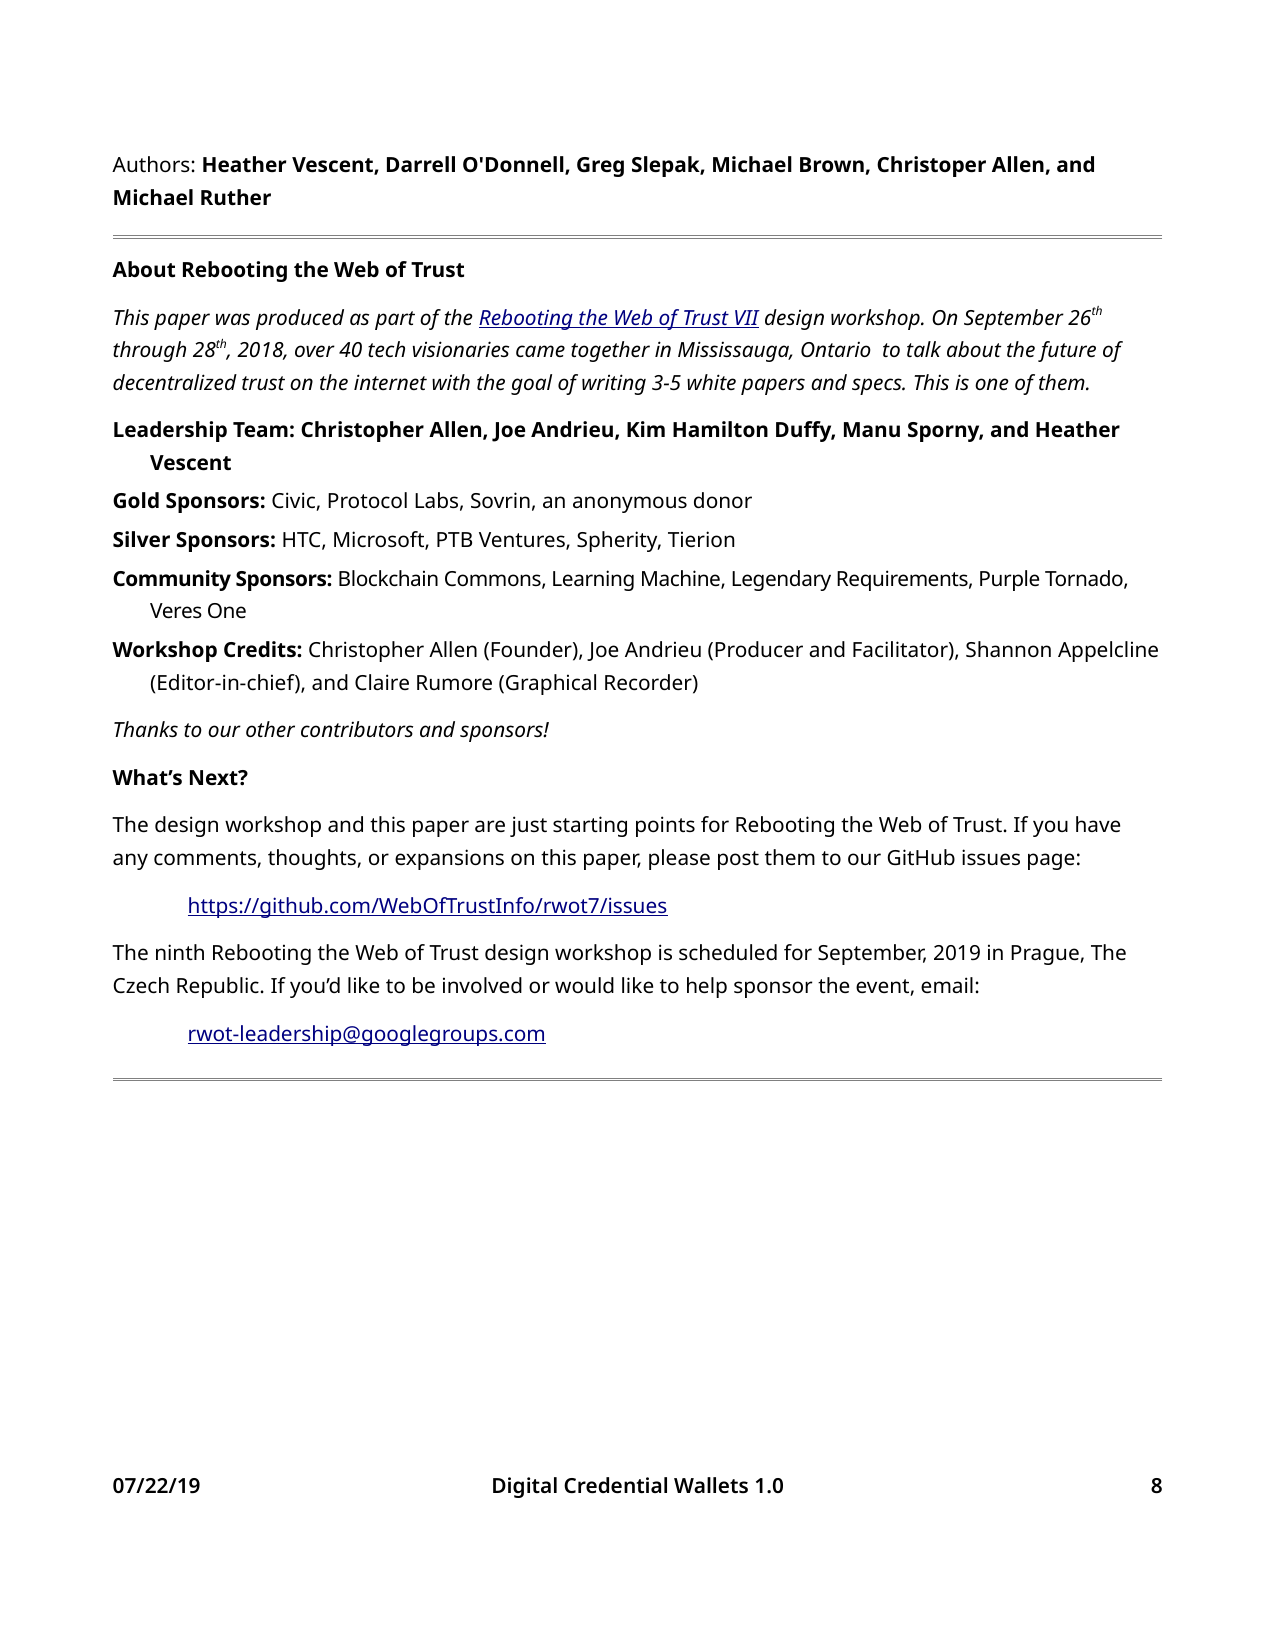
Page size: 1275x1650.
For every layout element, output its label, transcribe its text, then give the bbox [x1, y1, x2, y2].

text Authors: Heather Vescent, Darrell O'Donnell, Greg Slepak, Michael Brown, Christoper Allen, and Michael Ruther [112, 150, 1162, 211]
text Workshop Credits: Christopher Allen (Founder), Joe Andrieu (Producer and Facilitator), Shannon Appelcline (Editor-in-chief), and Claire Rumore (Graphical Recorder) [112, 635, 1162, 696]
text This paper was produced as part of the Rebooting the Web of Trust VII design workshop. On September 26th through 28th, 2018, over 40 tech visionaries came together in Mississauga, Ontario to talk about the future of decentralized trust on the internet with the goal of writing 3-5 white papers and specs. This is one of them. [112, 303, 1162, 396]
text Silver Sponsors: HTC, Microsoft, PTB Ventures, Spherity, Tierion [112, 525, 1162, 554]
text Thanks to our other contributors and sponsors! [112, 715, 1162, 744]
text https://github.com/WebOfTrustInfo/rwot7/issues [112, 891, 1162, 919]
text Community Sponsors: Blockchain Commons, Learning Machine, Legendary Requirements, Purple Tornado, Veres One [112, 564, 1162, 625]
subtitle What’s Next? [112, 763, 1162, 791]
subtitle About Rebooting the Web of Trust [112, 255, 1162, 283]
text rwot-leadership@googlegroups.com [112, 1019, 1162, 1047]
text Leadership Team: Christopher Allen, Joe Andrieu, Kim Hamilton Duffy, Manu Sporny, and Heather Vescent [112, 415, 1162, 476]
text The ninth Rebooting the Web of Trust design workshop is scheduled for September, 2019 in Prague, The Czech Republic. If you’d like to be involved or would like to help sponsor the event, email: [112, 938, 1162, 999]
text The design workshop and this paper are just starting points for Rebooting the Web of Trust. If you have any comments, thoughts, or expansions on this paper, please post them to our GitHub issues page: [112, 811, 1162, 872]
text Gold Sponsors: Civic, Protocol Labs, Sovrin, an anonymous donor [112, 487, 1162, 515]
